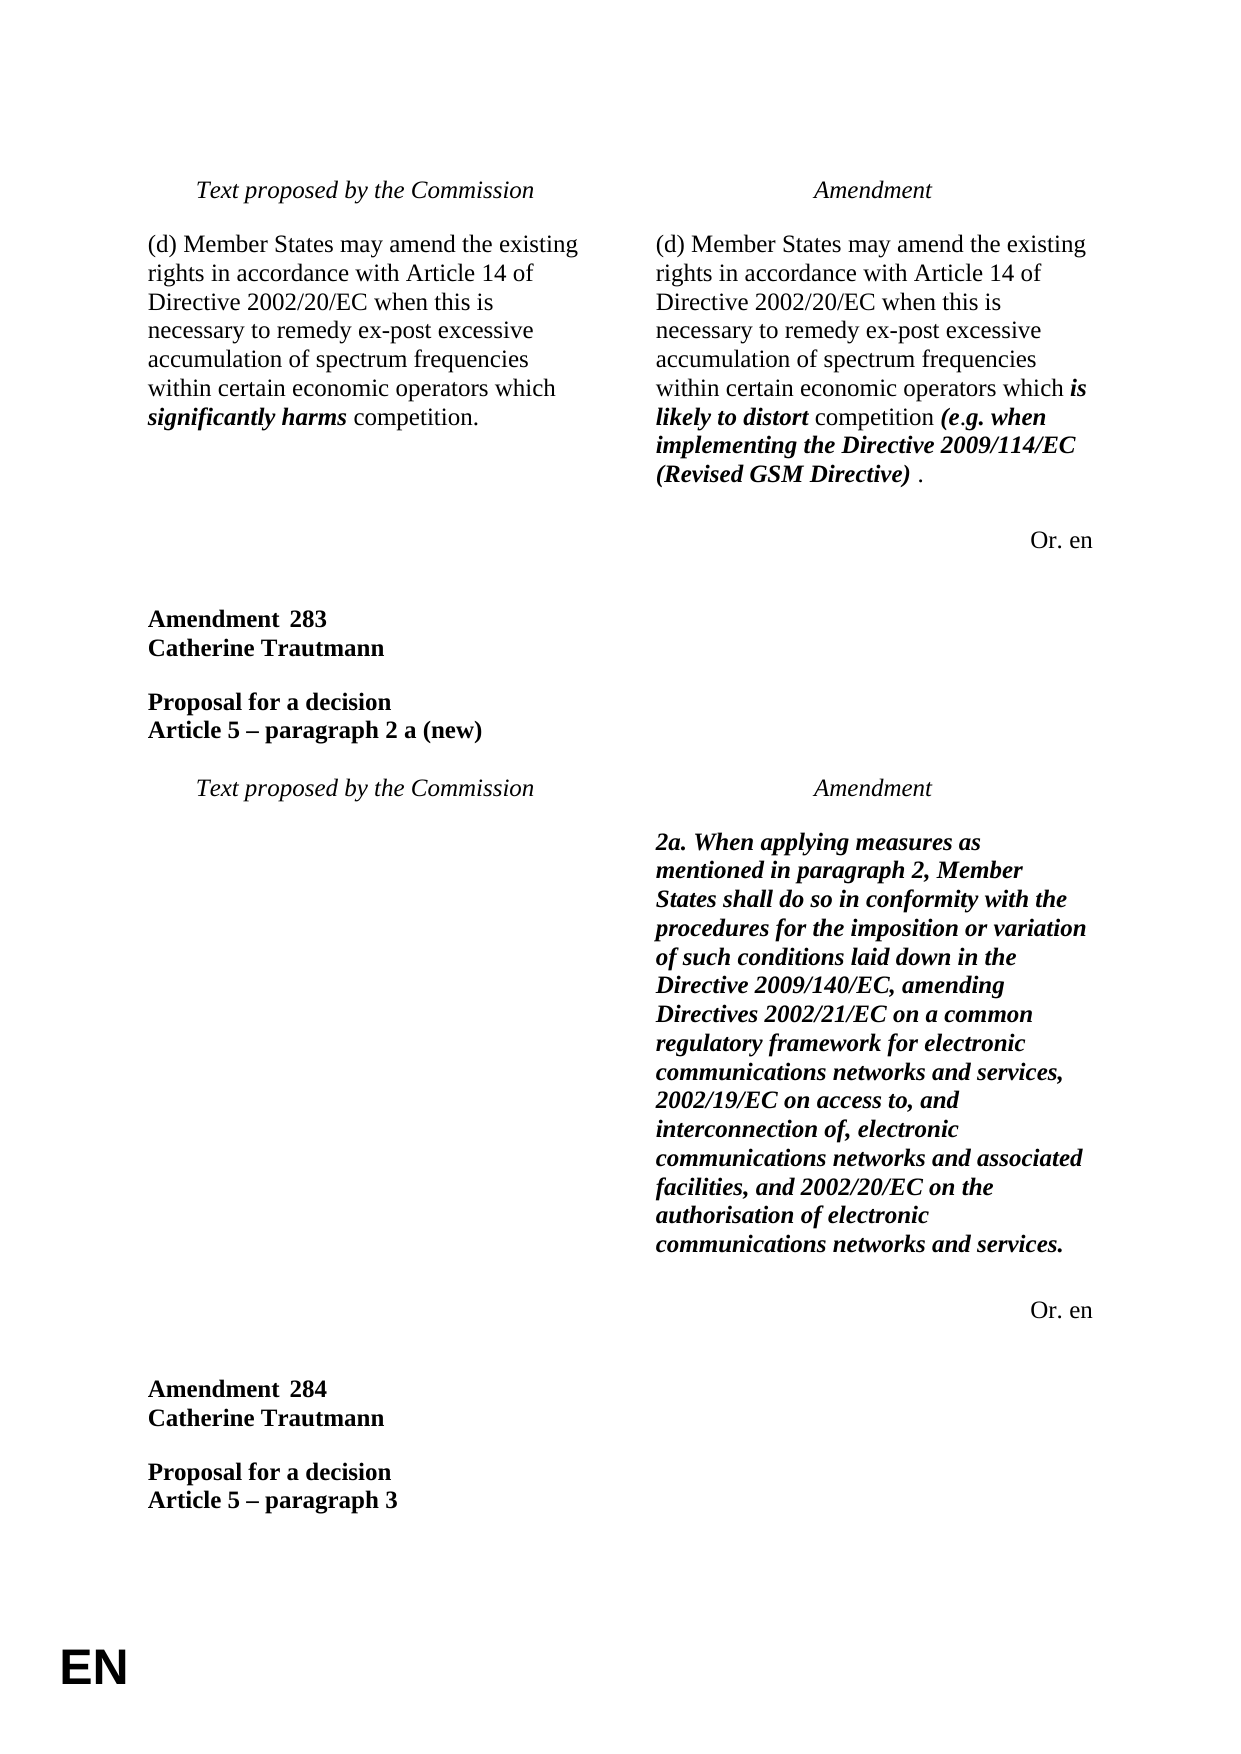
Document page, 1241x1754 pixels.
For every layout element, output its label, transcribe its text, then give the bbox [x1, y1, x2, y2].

table_cell 2a. When applying measures as mentioned in paragraph 2, Member States shall do so in conformity with the procedures for the imposition or variation of such conditions laid down in the Directive 2009/140/EC, amending Directives 2002/21/EC on a common regulatory framework for electronic communications networks and services, 2002/19/EC on access to, and interconnection of, electronic communications networks and associated facilities, and 2002/20/EC on the authorisation of electronic communications networks and services. [620, 827, 1128, 1271]
table_cell [112, 827, 620, 1271]
text <Amend>Amendment <NumAm>284</NumAm> [148, 1374, 1093, 1403]
text Or. <Original>{EN}en</Original> [148, 1296, 1093, 1324]
table_cell (d) Member States may amend the existing rights in accordance with Article 14 of Directive 2002/20/EC when this is necessary to remedy ex-post excessive accumulation of spectrum frequencies within certain economic operators which is likely to distort competition (e.g. when implementing the Directive 2009/114/EC (Revised GSM Directive) . [620, 229, 1128, 501]
text <DocAmend>Proposal for a decision</DocAmend> [148, 687, 1093, 716]
text <Amend>Amendment <NumAm>283</NumAm> [148, 604, 1093, 633]
table_header [112, 744, 1128, 773]
table_cell Amendment [620, 176, 1128, 229]
table_header [112, 147, 1128, 176]
table_cell Text proposed by the Commission [112, 176, 620, 229]
table_cell Amendment [620, 773, 1128, 827]
text Or. <Original>{EN}en</Original> [148, 526, 1093, 554]
text <Article>Article 5 – paragraph 3 </Article> [148, 1486, 1093, 1514]
table_cell Text proposed by the Commission [112, 773, 620, 827]
text <Members>Catherine Trautmann</Members> [148, 633, 1093, 662]
text <Article>Article 5 – paragraph 2 a (new) </Article> [148, 716, 1093, 744]
table_cell (d) Member States may amend the existing rights in accordance with Article 14 of Directive 2002/20/EC when this is necessary to remedy ex-post excessive accumulation of spectrum frequencies within certain economic operators which significantly harms competition. [112, 229, 620, 501]
text <Members>Catherine Trautmann</Members> [148, 1403, 1093, 1432]
text <DocAmend>Proposal for a decision</DocAmend> [148, 1457, 1093, 1486]
